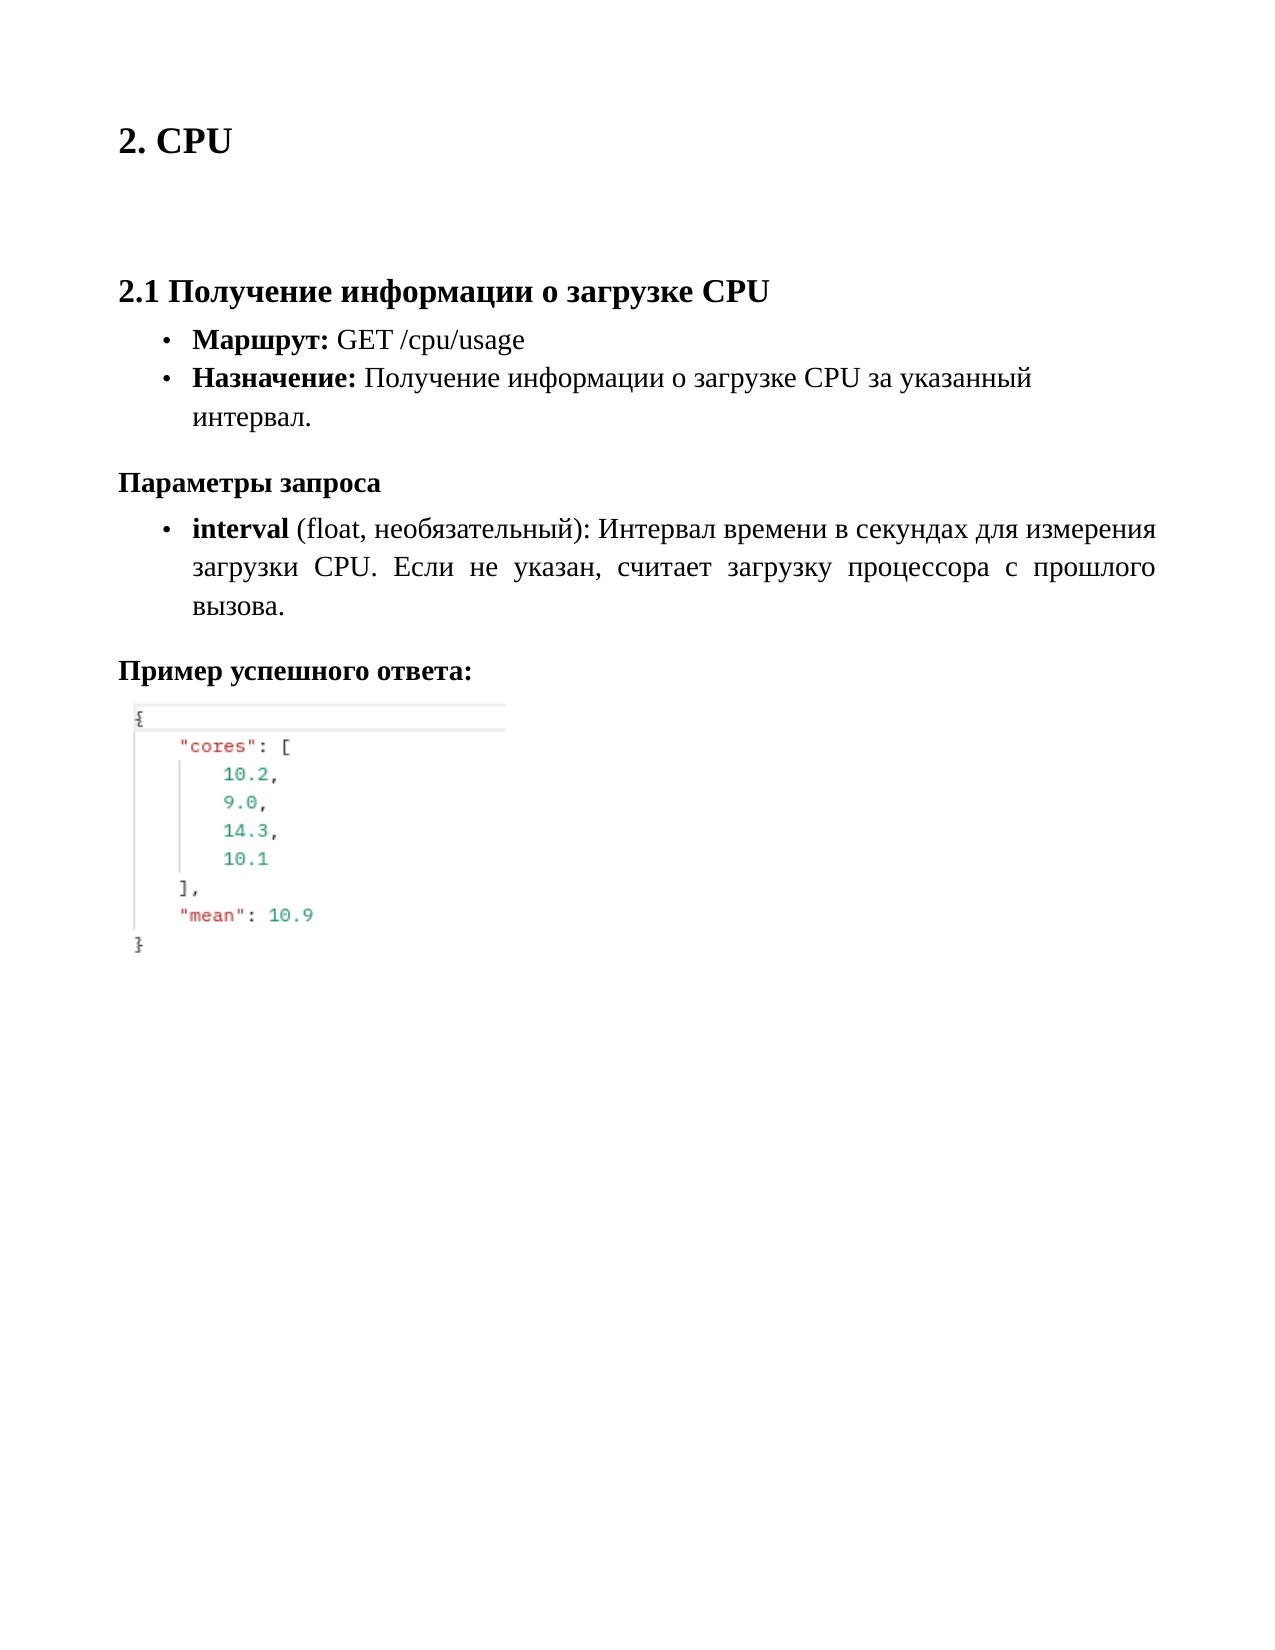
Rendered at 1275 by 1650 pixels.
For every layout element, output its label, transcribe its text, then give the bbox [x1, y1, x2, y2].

list interval (float, необязательный): Интервал времени в секундах для измерения загрузки CPU. Если не указан, считает загрузку процессора с прошлого вызова. [162, 511, 1157, 621]
subtitle 2. CPU [118, 118, 1157, 161]
list Маршрут: GET /cpu/usage [162, 322, 1157, 356]
subtitle Параметры запроса [118, 465, 1157, 498]
list Назначение: Получение информации о загрузке CPU за указанный интервал. [162, 361, 1157, 433]
picture [118, 699, 506, 1069]
subtitle 2.1 Получение информации о загрузке CPU [118, 271, 1157, 309]
subtitle Пример успешного ответа: [118, 653, 1157, 687]
